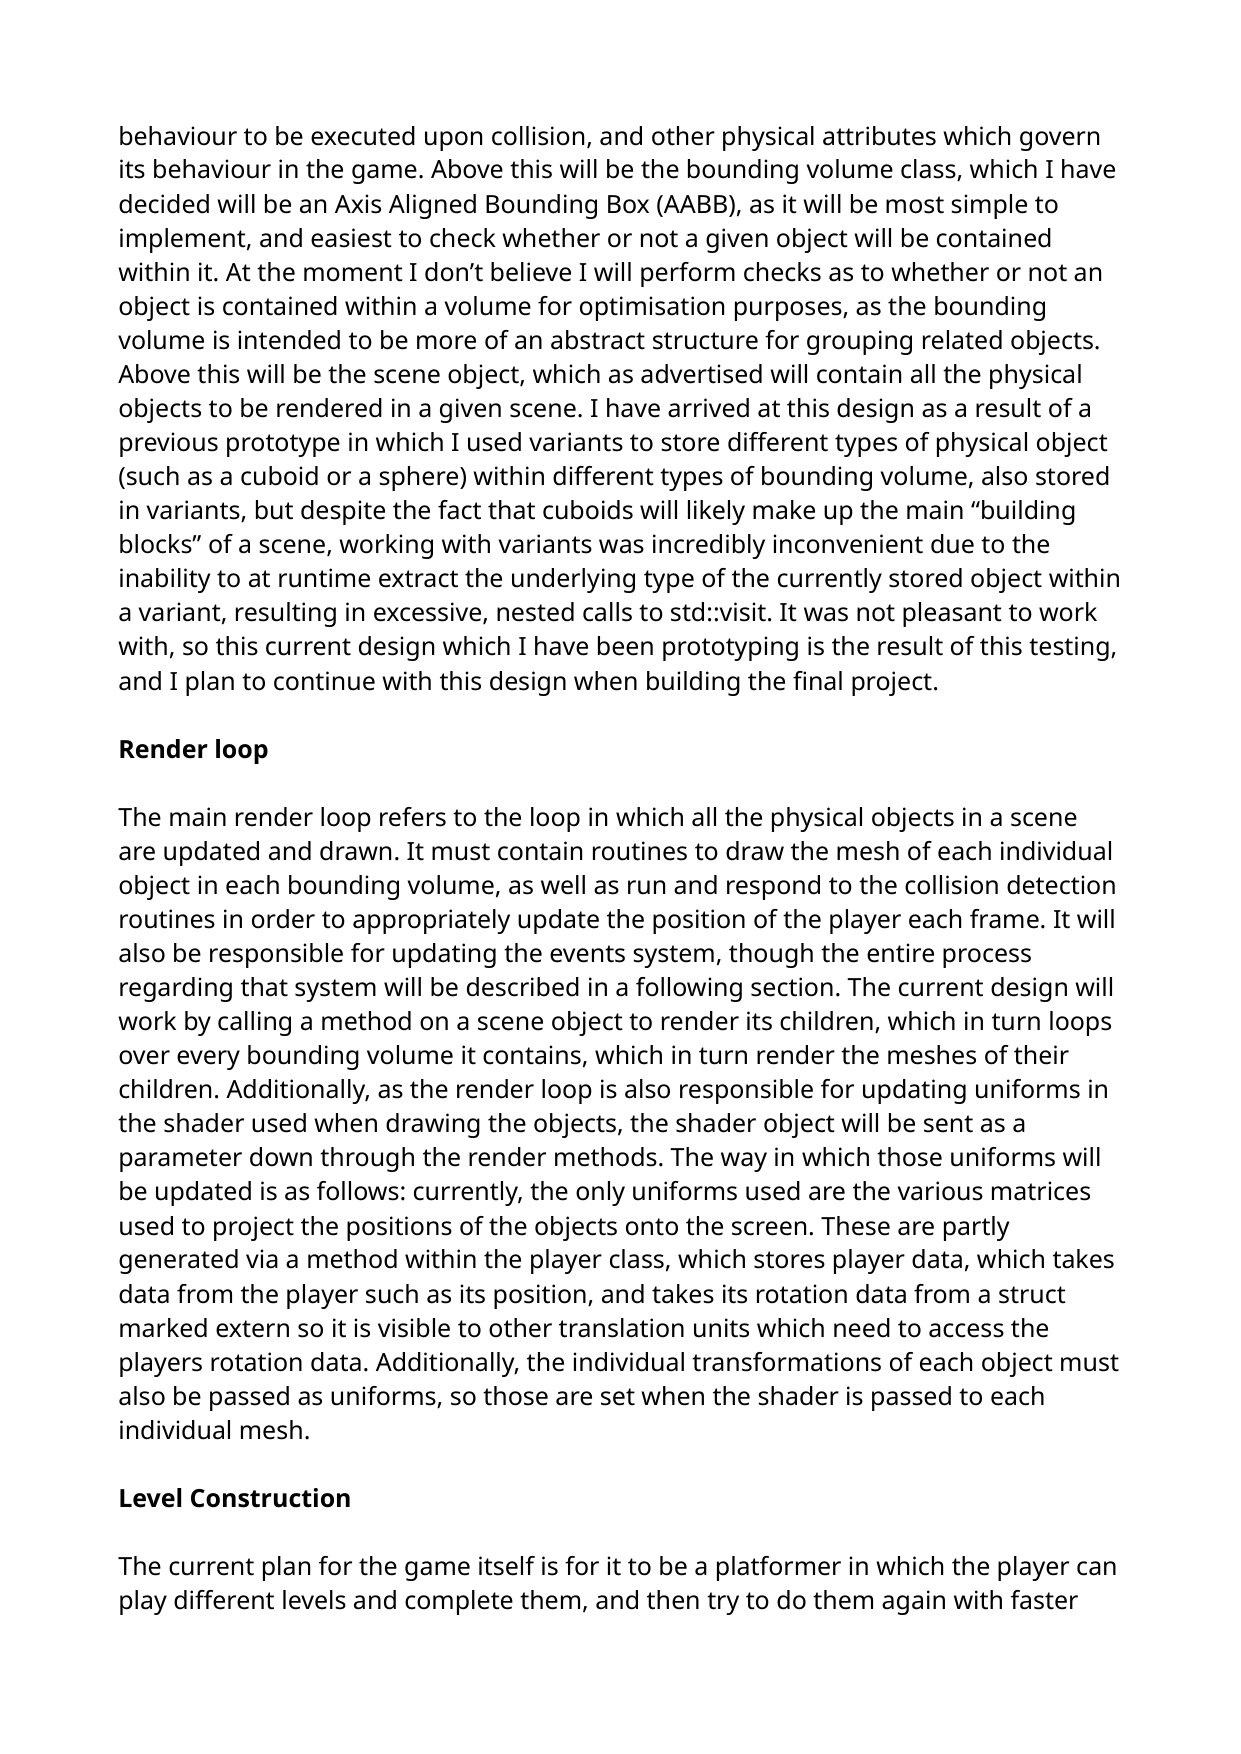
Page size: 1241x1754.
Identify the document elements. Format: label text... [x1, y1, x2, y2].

text Level Construction [118, 1481, 1122, 1515]
text Render loop [118, 731, 1122, 765]
text The main render loop refers to the loop in which all the physical objects in a scene are updated and drawn. It must contain routines to draw the mesh of each individual object in each bounding volume, as well as run and respond to the collision detection routines in order to appropriately update the position of the player each frame. It will also be responsible for updating the events system, though the entire process regarding that system will be described in a following section. The current design will work by calling a method on a scene object to render its children, which in turn loops over every bounding volume it contains, which in turn render the meshes of their children. Additionally, as the render loop is also responsible for updating uniforms in the shader used when drawing the objects, the shader object will be sent as a parameter down through the render methods. The way in which those uniforms will be updated is as follows: currently, the only uniforms used are the various matrices used to project the positions of the objects onto the screen. These are partly generated via a method within the player class, which stores player data, which takes data from the player such as its position, and takes its rotation data from a struct marked extern so it is visible to other translation units which need to access the players rotation data. Additionally, the individual transformations of each object must also be passed as uniforms, so those are set when the shader is passed to each individual mesh. [118, 799, 1122, 1447]
text The current plan for the game itself is for it to be a platformer in which the player can play different levels and complete them, and then try to do them again with faster [118, 1549, 1122, 1617]
text behaviour to be executed upon collision, and other physical attributes which govern its behaviour in the game. Above this will be the bounding volume class, which I have decided will be an Axis Aligned Bounding Box (AABB), as it will be most simple to implement, and easiest to check whether or not a given object will be contained within it. At the moment I don’t believe I will perform checks as to whether or not an object is contained within a volume for optimisation purposes, as the bounding volume is intended to be more of an abstract structure for grouping related objects. Above this will be the scene object, which as advertised will contain all the physical objects to be rendered in a given scene. I have arrived at this design as a result of a previous prototype in which I used variants to store different types of physical object (such as a cuboid or a sphere) within different types of bounding volume, also stored in variants, but despite the fact that cuboids will likely make up the main “building blocks” of a scene, working with variants was incredibly inconvenient due to the inability to at runtime extract the underlying type of the currently stored object within a variant, resulting in excessive, nested calls to std::visit. It was not pleasant to work with, so this current design which I have been prototyping is the result of this testing, and I plan to continue with this design when building the final project. [118, 118, 1122, 697]
